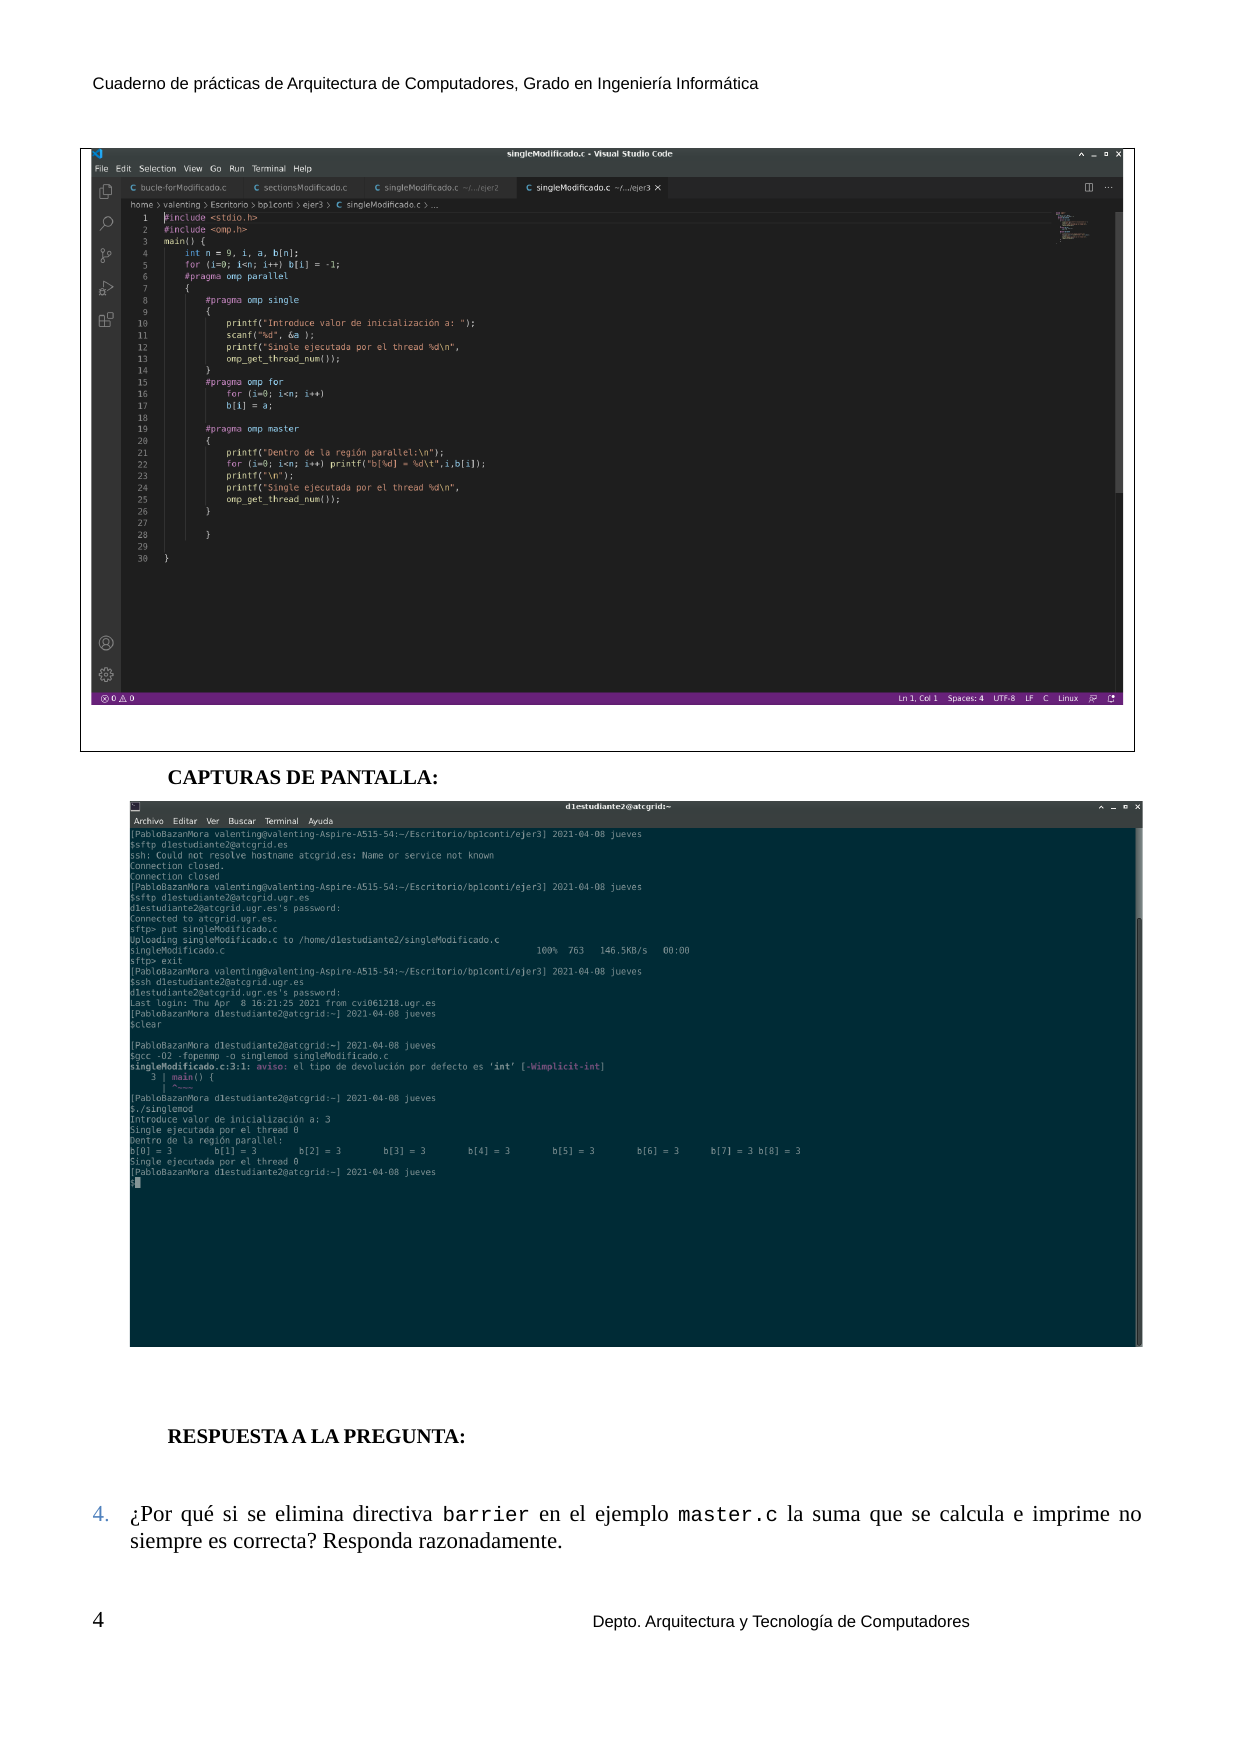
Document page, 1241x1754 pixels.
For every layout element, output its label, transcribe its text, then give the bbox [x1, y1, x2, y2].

table_header [81, 149, 1134, 751]
text RESPUESTA A LA PREGUNTA: [167, 1424, 1143, 1448]
text CAPTURAS DE PANTALLA: [167, 764, 1143, 789]
picture [173, 1107, 183, 1111]
picture [210, 937, 220, 942]
picture [129, 801, 1143, 1347]
picture [91, 148, 1124, 705]
list ¿Por qué si se elimina directiva barrier en el ejemplo master.c la suma que se calcula e imprime no siempre es correcta? Responda razonadamente. [92, 1500, 1143, 1554]
picture [157, 1064, 168, 1069]
picture [158, 948, 168, 952]
picture [432, 938, 442, 942]
